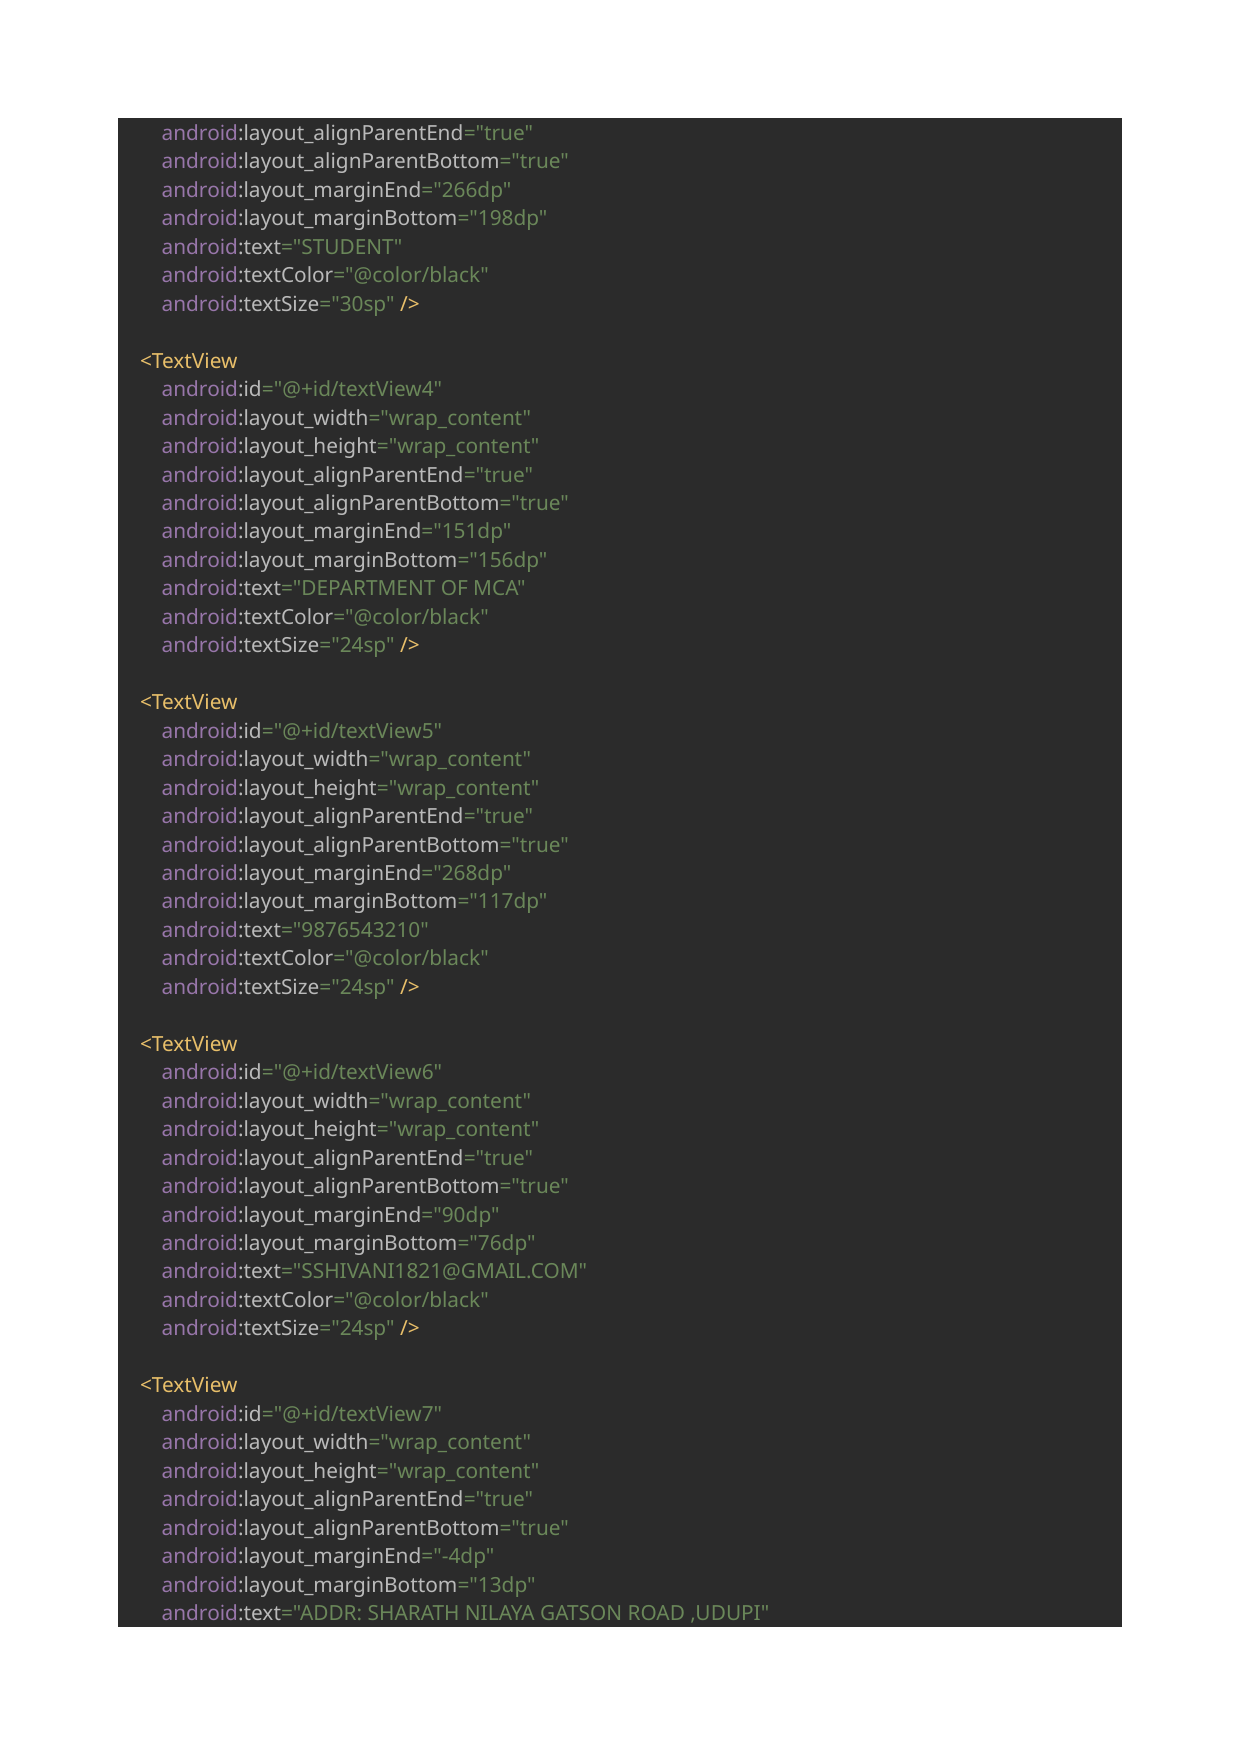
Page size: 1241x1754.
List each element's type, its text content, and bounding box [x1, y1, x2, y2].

text android:layout_alignParentEnd="true" android:layout_alignParentBottom="true" android:layout_marginEnd="266dp" android:layout_marginBottom="198dp" android:text="STUDENT" android:textColor="@color/black" android:textSize="30sp" /> <TextView android:id="@+id/textView4" android:layout_width="wrap_content" android:layout_height="wrap_content" android:layout_alignParentEnd="true" android:layout_alignParentBottom="true" android:layout_marginEnd="151dp" android:layout_marginBottom="156dp" android:text="DEPARTMENT OF MCA" android:textColor="@color/black" android:textSize="24sp" /> <TextView android:id="@+id/textView5" android:layout_width="wrap_content" android:layout_height="wrap_content" android:layout_alignParentEnd="true" android:layout_alignParentBottom="true" android:layout_marginEnd="268dp" android:layout_marginBottom="117dp" android:text="9876543210" android:textColor="@color/black" android:textSize="24sp" /> <TextView android:id="@+id/textView6" android:layout_width="wrap_content" android:layout_height="wrap_content" android:layout_alignParentEnd="true" android:layout_alignParentBottom="true" android:layout_marginEnd="90dp" android:layout_marginBottom="76dp" android:text="SSHIVANI1821@GMAIL.COM" android:textColor="@color/black" android:textSize="24sp" /> <TextView android:id="@+id/textView7" android:layout_width="wrap_content" android:layout_height="wrap_content" android:layout_alignParentEnd="true" android:layout_alignParentBottom="true" android:layout_marginEnd="-4dp" android:layout_marginBottom="13dp" android:text="ADDR: SHARATH NILAYA GATSON ROAD ,UDUPI" [118, 118, 1122, 1627]
